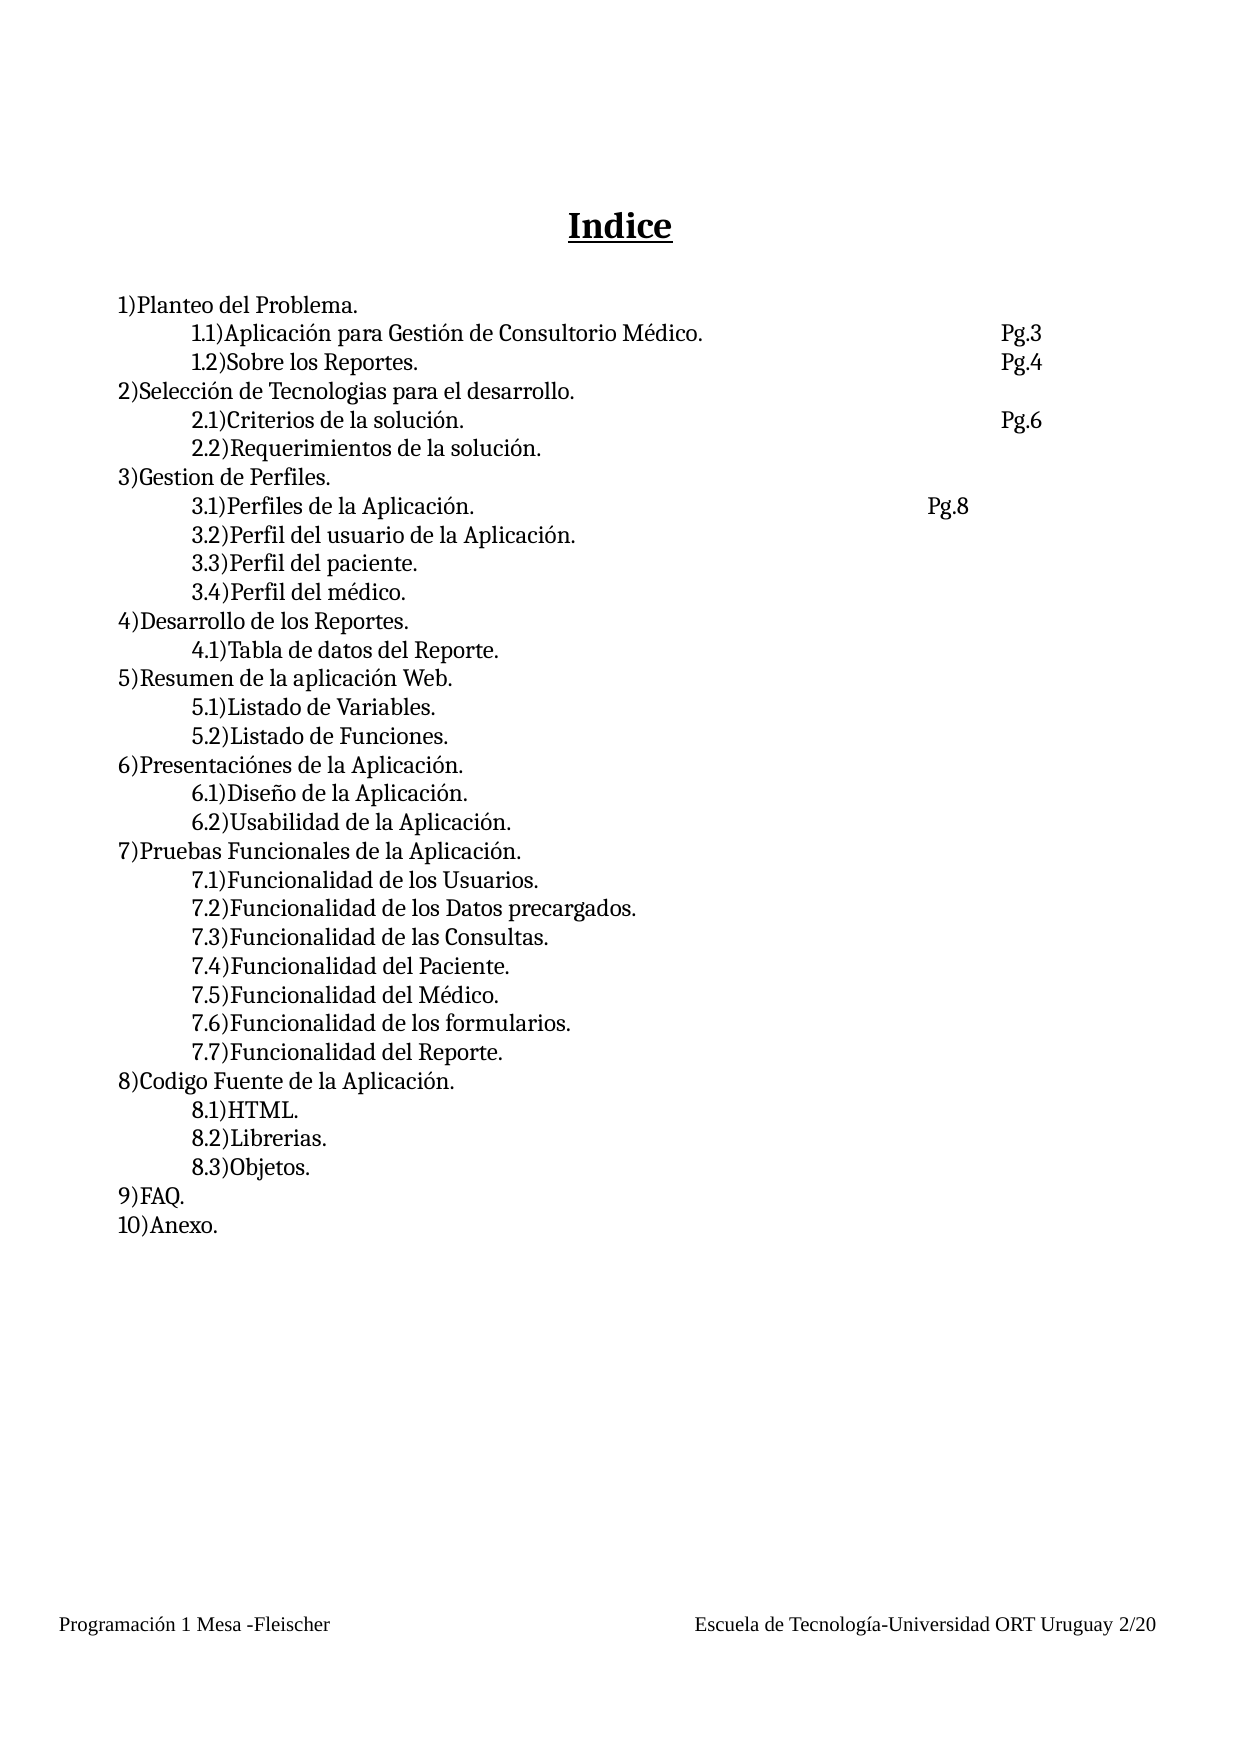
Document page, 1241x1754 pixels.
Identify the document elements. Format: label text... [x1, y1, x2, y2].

text 3.2)Perfil del usuario de la Aplicación. [118, 521, 1122, 549]
text 7.6)Funcionalidad de los formularios. [118, 1009, 1122, 1038]
text 8.3)Objetos. [118, 1153, 1122, 1182]
text 6.1)Diseño de la Aplicación. [118, 779, 1122, 808]
text 3)Gestion de Perfiles. [118, 463, 1122, 492]
text 3.4)Perfil del médico. [118, 578, 1122, 607]
text 5.2)Listado de Funciones. [118, 722, 1122, 751]
text 10)Anexo. [118, 1211, 1122, 1239]
text 1)Planteo del Problema. [118, 291, 1122, 319]
text 3.1)Perfiles de la Aplicación. Pg.8 [118, 492, 1122, 521]
text 2.2)Requerimientos de la solución. [118, 434, 1122, 463]
text Indice [118, 204, 1122, 247]
text 7.2)Funcionalidad de los Datos precargados. [118, 894, 1122, 923]
text 7.7)Funcionalidad del Reporte. [118, 1038, 1122, 1067]
text 1.2)Sobre los Reportes. Pg.4 [118, 348, 1122, 377]
text 8.1)HTML. [118, 1096, 1122, 1124]
text 1.1)Aplicación para Gestión de Consultorio Médico. Pg.3 [118, 319, 1122, 348]
text 4)Desarrollo de los Reportes. [118, 607, 1122, 636]
text 7.4)Funcionalidad del Paciente. [118, 952, 1122, 981]
text 8.2)Librerias. [118, 1124, 1122, 1153]
text 3.3)Perfil del paciente. [118, 549, 1122, 578]
text 4.1)Tabla de datos del Reporte. [118, 636, 1122, 664]
text 5)Resumen de la aplicación Web. [118, 664, 1122, 693]
text 5.1)Listado de Variables. [118, 693, 1122, 722]
text 6)Presentaciónes de la Aplicación. [118, 751, 1122, 779]
text 7.1)Funcionalidad de los Usuarios. [118, 866, 1122, 894]
text 2)Selección de Tecnologias para el desarrollo. [118, 377, 1122, 406]
text 7.5)Funcionalidad del Médico. [118, 981, 1122, 1009]
text 9)FAQ. [118, 1182, 1122, 1211]
text 7)Pruebas Funcionales de la Aplicación. [118, 837, 1122, 866]
text 8)Codigo Fuente de la Aplicación. [118, 1067, 1122, 1096]
text 2.1)Criterios de la solución. Pg.6 [118, 406, 1122, 434]
text 7.3)Funcionalidad de las Consultas. [118, 923, 1122, 952]
text 6.2)Usabilidad de la Aplicación. [118, 808, 1122, 837]
